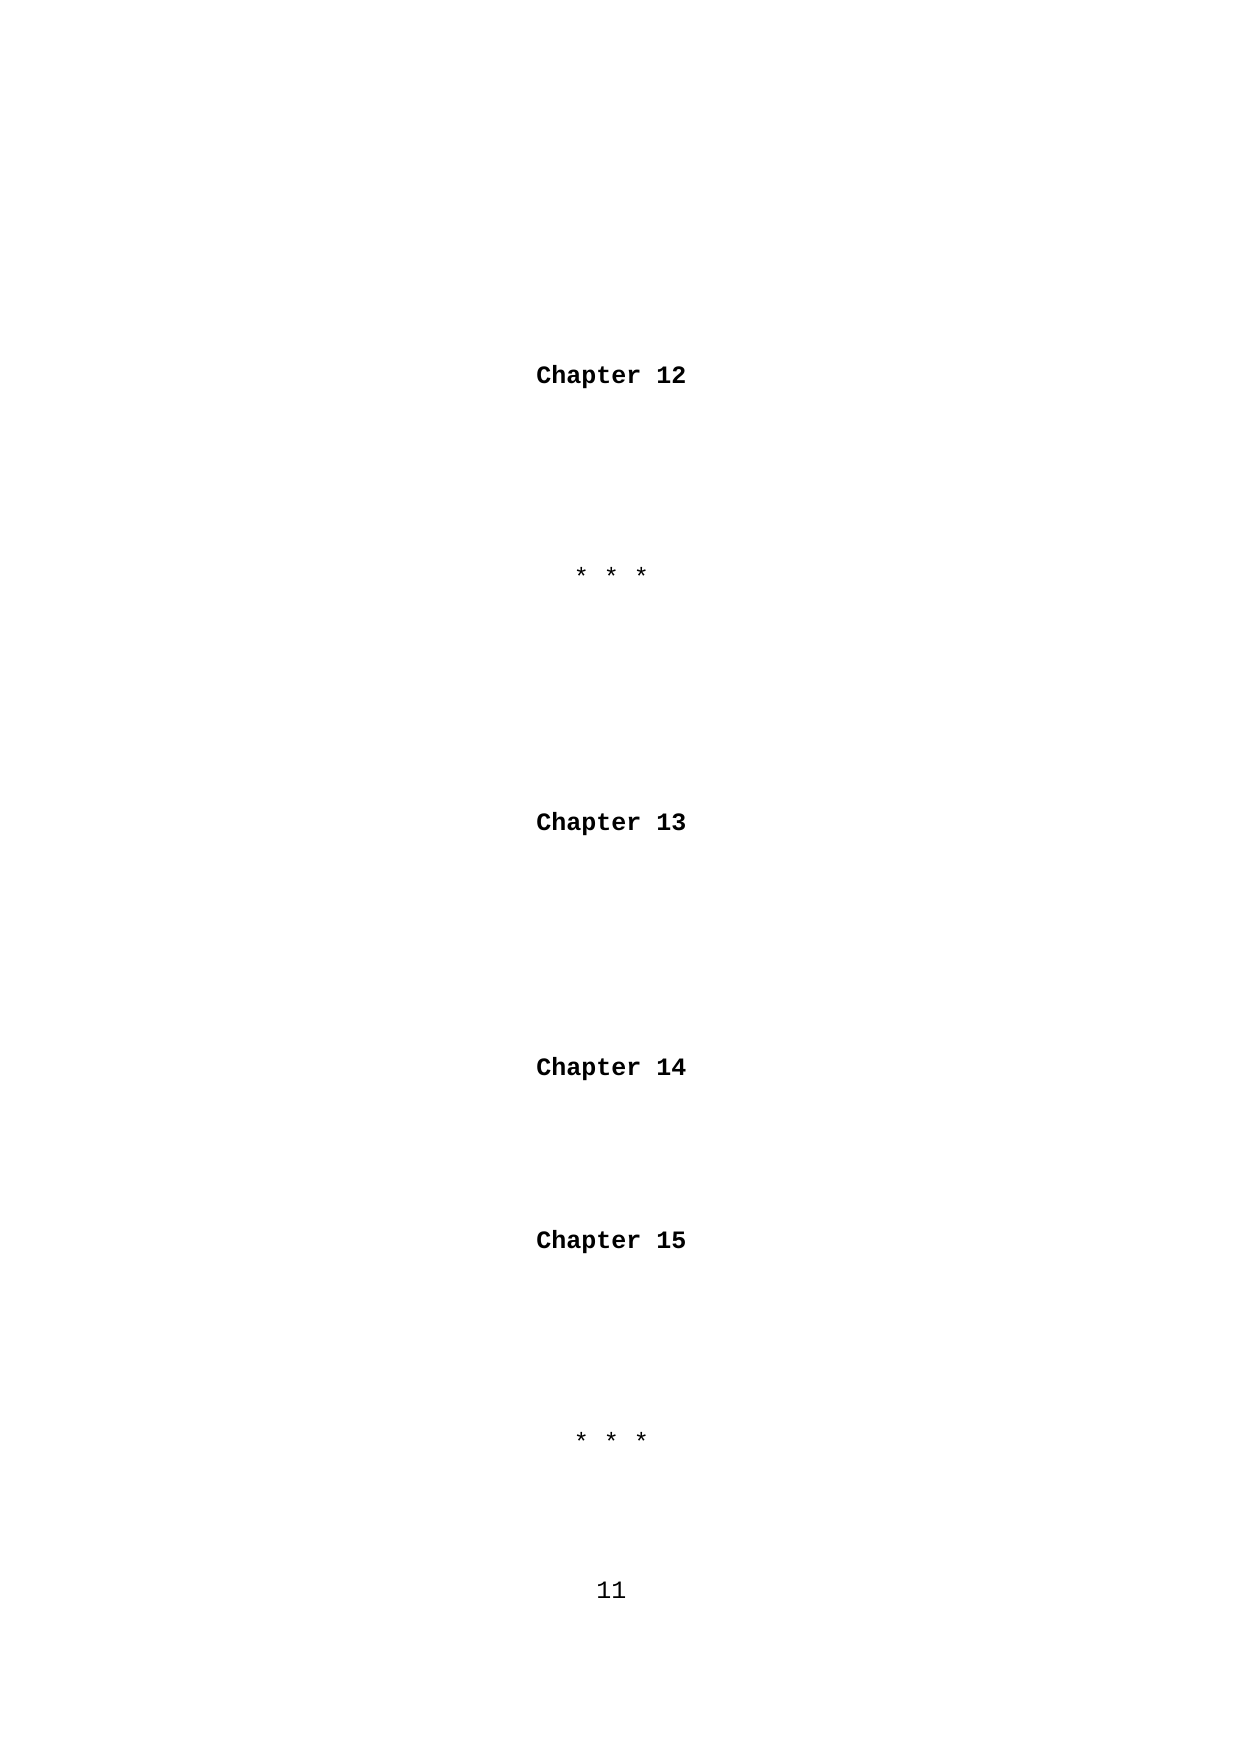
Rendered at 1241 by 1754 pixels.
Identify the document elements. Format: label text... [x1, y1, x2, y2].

subtitle Chapter 15 [159, 1212, 1063, 1256]
subtitle Chapter 12 [159, 348, 1063, 391]
subtitle * * * [159, 550, 1063, 593]
subtitle Chapter 14 [159, 1040, 1063, 1083]
subtitle Chapter 13 [159, 795, 1063, 838]
subtitle * * * [159, 1414, 1063, 1458]
